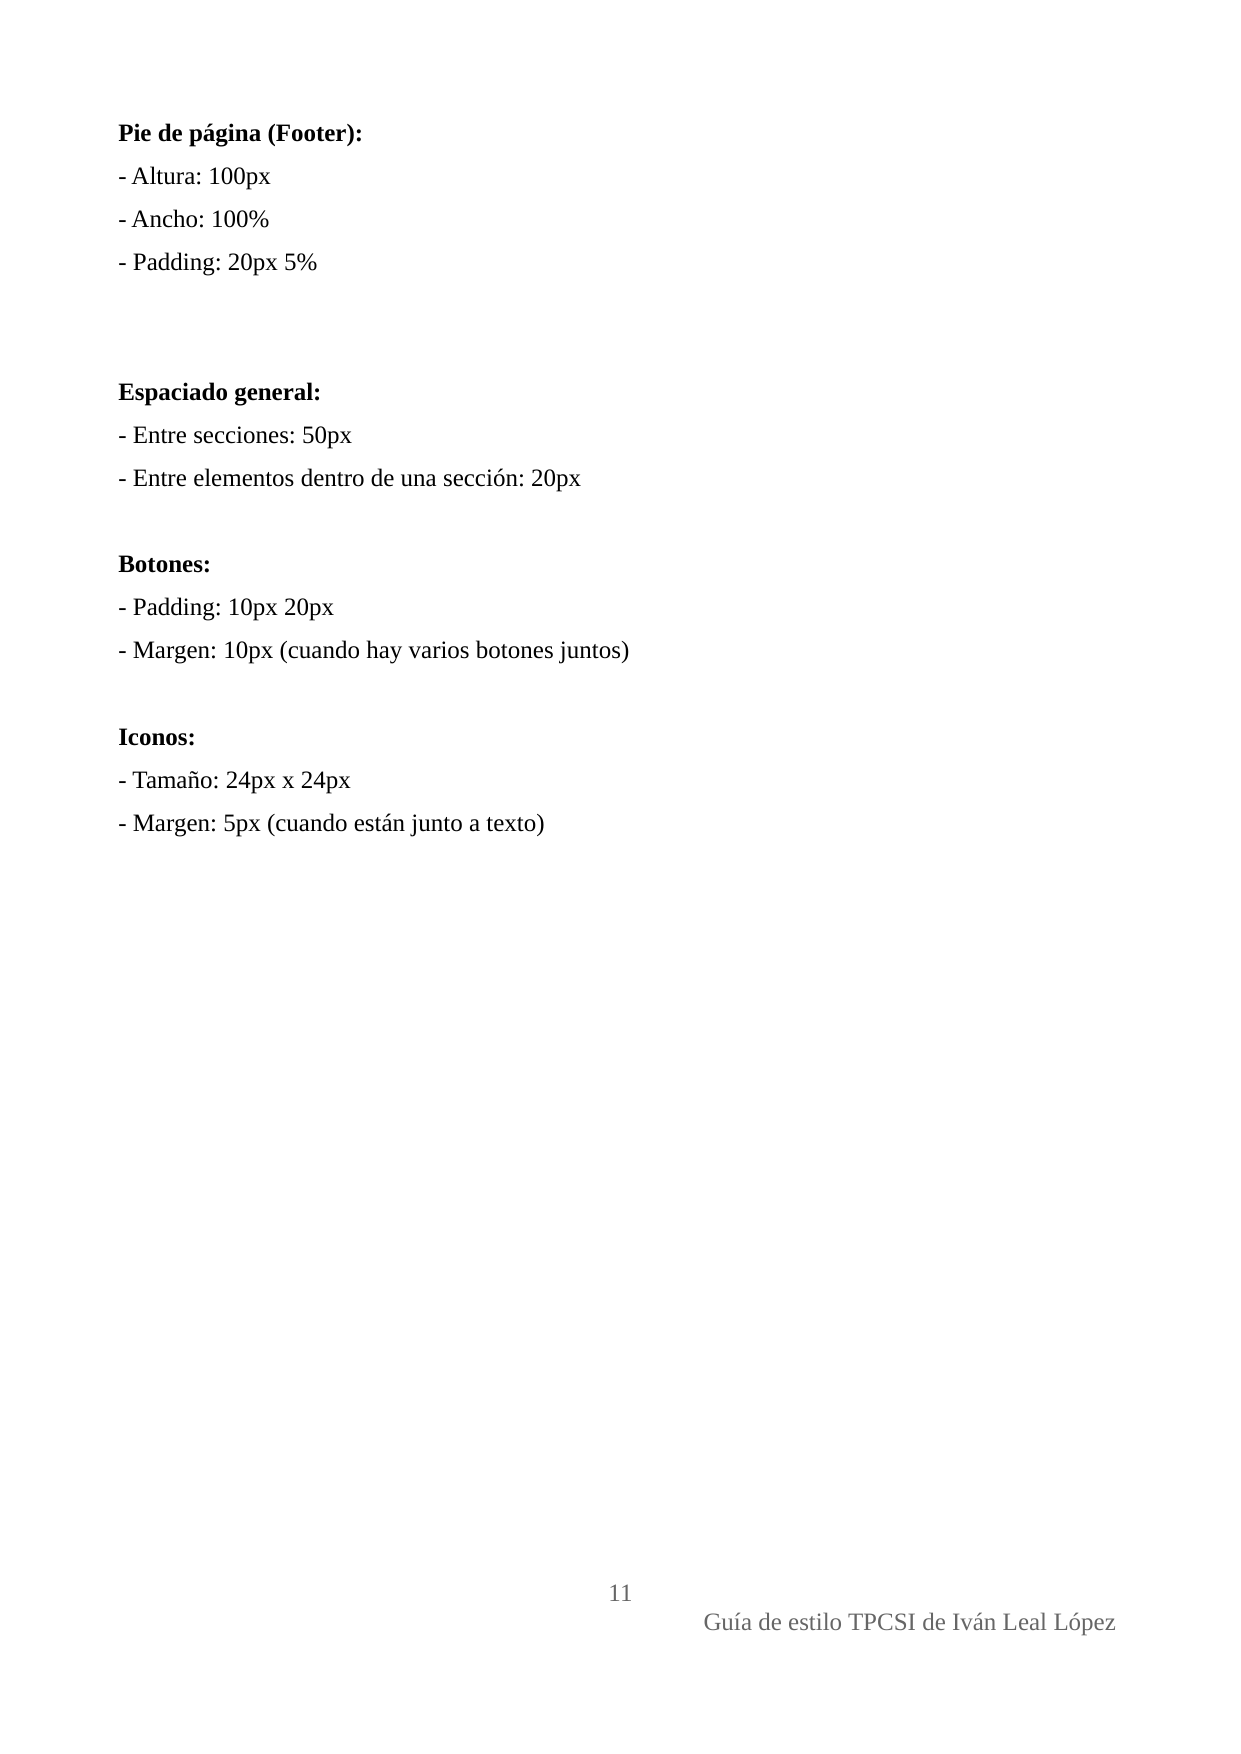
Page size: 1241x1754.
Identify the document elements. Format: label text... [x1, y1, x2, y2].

text Pie de página (Footer): [118, 118, 1122, 147]
text Iconos: [118, 722, 1122, 751]
text - Altura: 100px [118, 161, 1122, 190]
text - Margen: 5px (cuando están junto a texto) [118, 808, 1122, 837]
text - Tamaño: 24px x 24px [118, 765, 1122, 794]
text - Entre secciones: 50px [118, 420, 1122, 449]
text - Padding: 10px 20px [118, 592, 1122, 621]
text - Entre elementos dentro de una sección: 20px [118, 463, 1122, 492]
text - Ancho: 100% [118, 204, 1122, 233]
text Espaciado general: [118, 377, 1122, 406]
text Botones: [118, 549, 1122, 578]
text - Padding: 20px 5% [118, 247, 1122, 276]
text - Margen: 10px (cuando hay varios botones juntos) [118, 636, 1122, 664]
